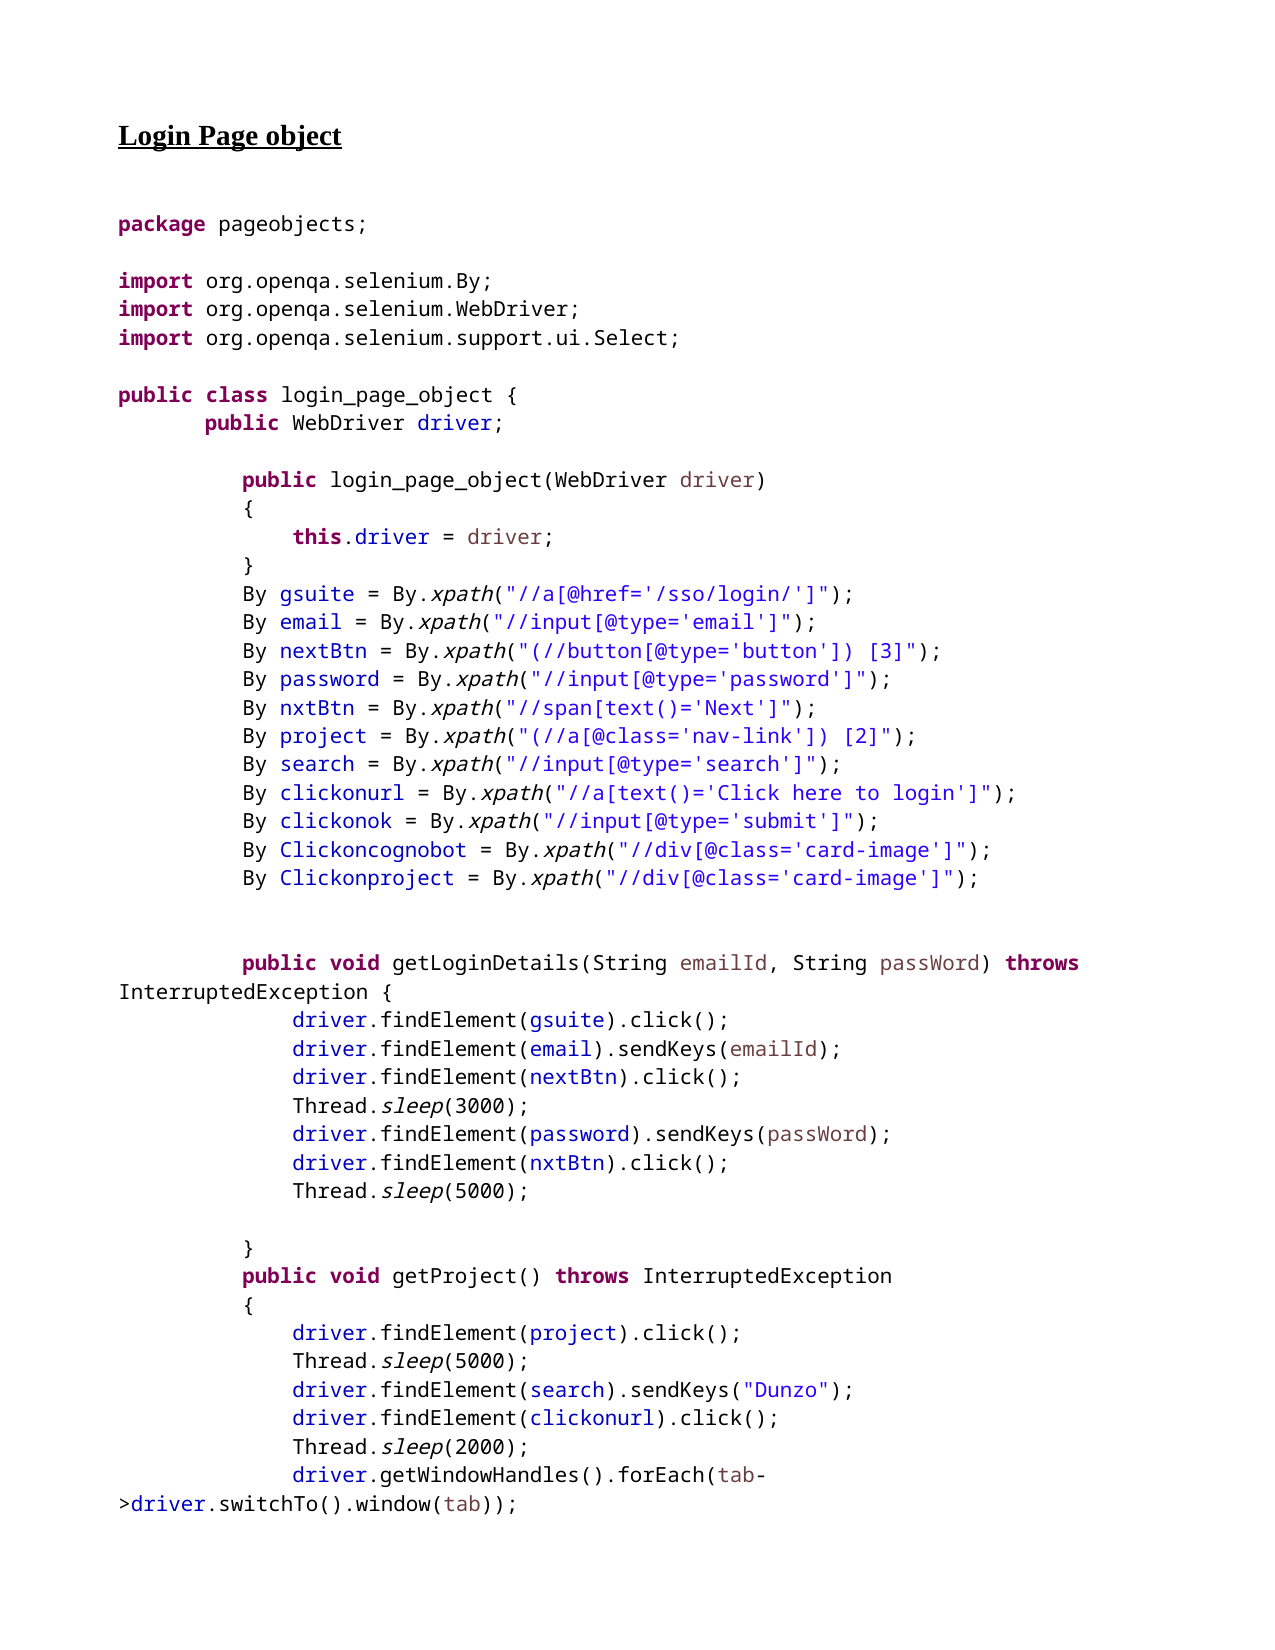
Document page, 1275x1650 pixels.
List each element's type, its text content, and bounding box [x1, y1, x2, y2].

text driver.findElement(nextBtn).click(); [118, 1062, 1157, 1091]
text driver.findElement(email).sendKeys(emailId); [118, 1034, 1157, 1062]
text Thread.sleep(2000); [118, 1432, 1157, 1460]
text driver.findElement(search).sendKeys("Dunzo"); [118, 1375, 1157, 1403]
text By project = By.xpath("(//a[@class='nav-link']) [2]"); [118, 721, 1157, 749]
text public class login_page_object { [118, 380, 1157, 408]
text By nxtBtn = By.xpath("//span[text()='Next']"); [118, 693, 1157, 721]
text driver.findElement(project).click(); [118, 1318, 1157, 1347]
text { [118, 493, 1157, 522]
text By password = By.xpath("//input[@type='password']"); [118, 664, 1157, 693]
text } [118, 550, 1157, 579]
text By clickonok = By.xpath("//input[@type='submit']"); [118, 806, 1157, 835]
text } [118, 1233, 1157, 1261]
text driver.getWindowHandles().forEach(tab->driver.switchTo().window(tab)); [118, 1460, 1157, 1517]
text Thread.sleep(3000); [118, 1091, 1157, 1119]
text Thread.sleep(5000); [118, 1176, 1157, 1204]
text driver.findElement(nxtBtn).click(); [118, 1148, 1157, 1176]
text driver.findElement(password).sendKeys(passWord); [118, 1119, 1157, 1148]
text Thread.sleep(5000); [118, 1347, 1157, 1375]
text public login_page_object(WebDriver driver) [118, 465, 1157, 493]
text By search = By.xpath("//input[@type='search']"); [118, 749, 1157, 778]
text public void getLoginDetails(String emailId, String passWord) throws InterruptedException { [118, 948, 1157, 1005]
text By clickonurl = By.xpath("//a[text()='Click here to login']"); [118, 778, 1157, 806]
text import org.openqa.selenium.support.ui.Select; [118, 323, 1157, 351]
text By gsuite = By.xpath("//a[@href='/sso/login/']"); [118, 579, 1157, 607]
text this.driver = driver; [118, 522, 1157, 550]
text Login Page object package pageobjects; [118, 118, 1157, 238]
text { [118, 1290, 1157, 1318]
text By Clickonproject = By.xpath("//div[@class='card-image']"); [118, 863, 1157, 892]
text import org.openqa.selenium.By; [118, 266, 1157, 294]
text public WebDriver driver; [118, 408, 1157, 437]
text By Clickoncognobot = By.xpath("//div[@class='card-image']"); [118, 835, 1157, 863]
text By nextBtn = By.xpath("(//button[@type='button']) [3]"); [118, 636, 1157, 664]
text driver.findElement(clickonurl).click(); [118, 1403, 1157, 1432]
text public void getProject() throws InterruptedException [118, 1261, 1157, 1290]
text By email = By.xpath("//input[@type='email']"); [118, 607, 1157, 636]
text import org.openqa.selenium.WebDriver; [118, 294, 1157, 323]
text driver.findElement(gsuite).click(); [118, 1005, 1157, 1034]
